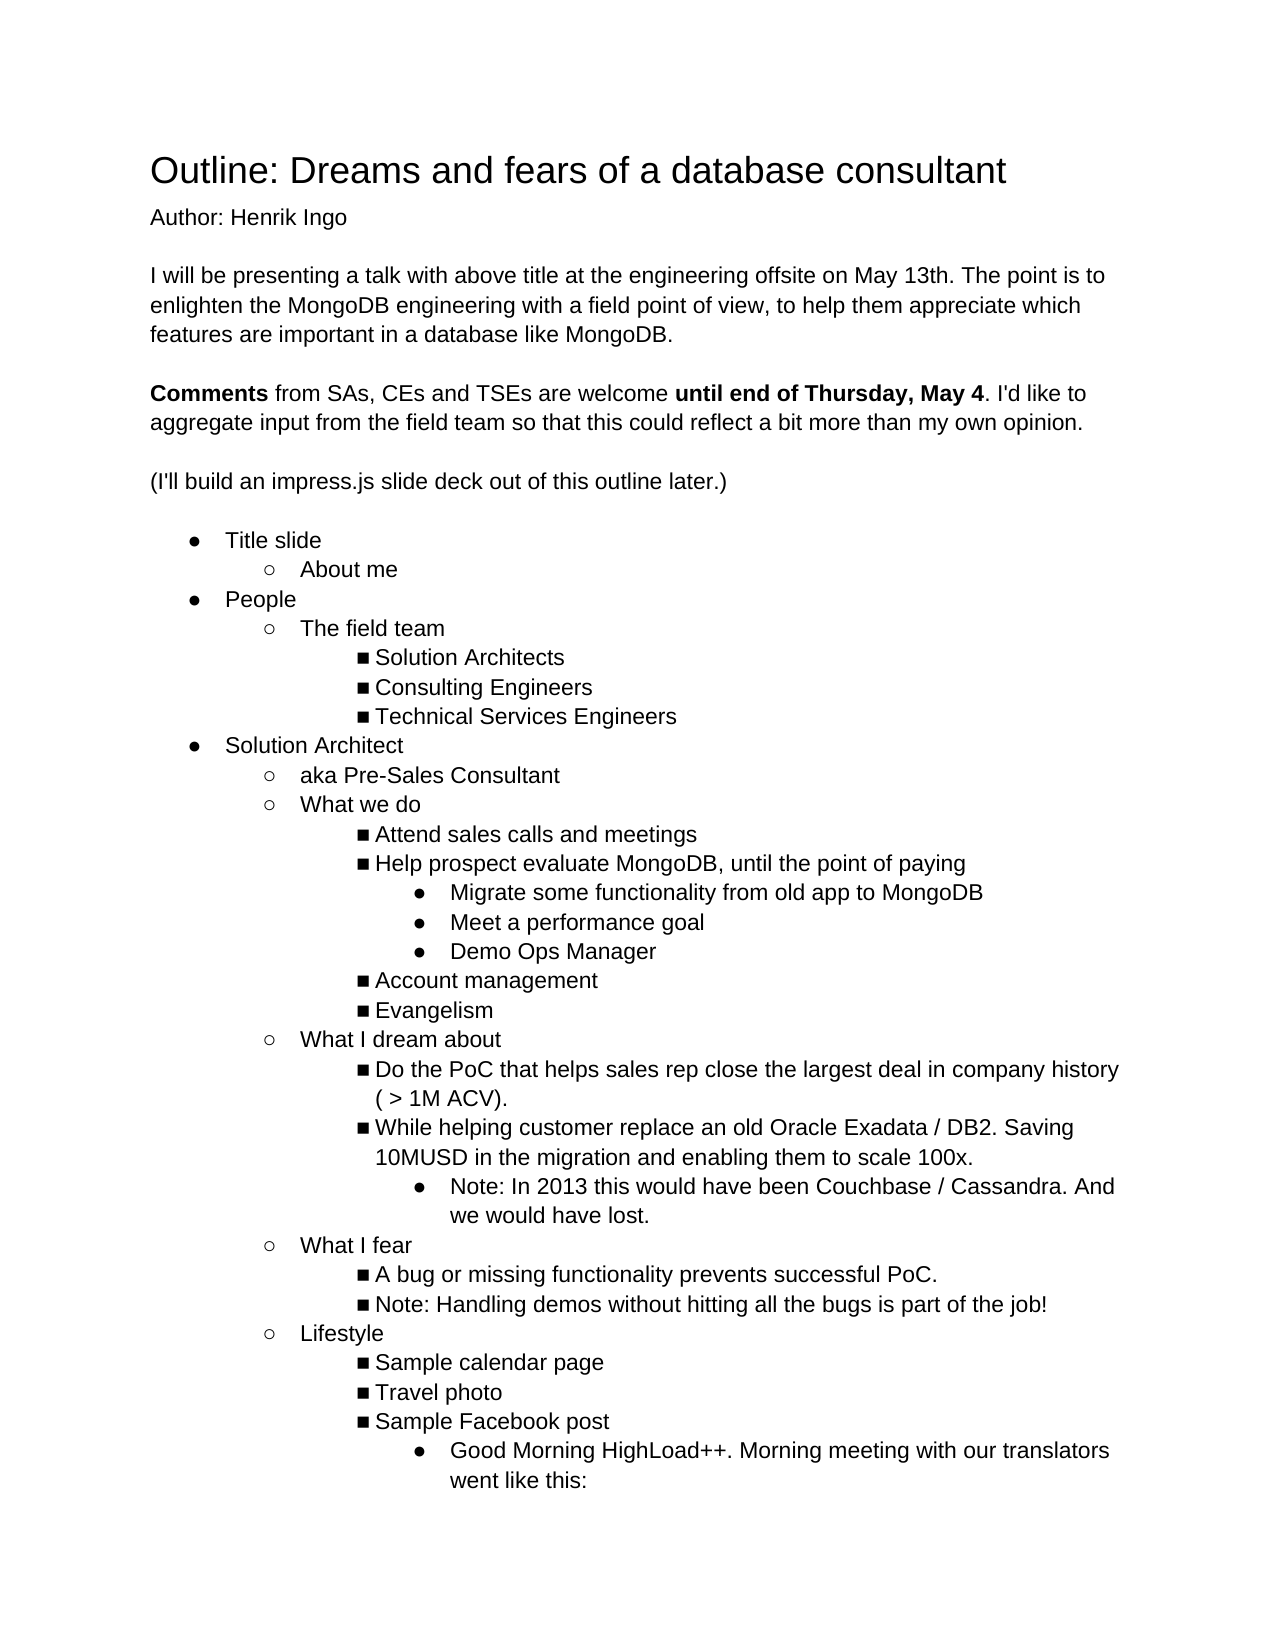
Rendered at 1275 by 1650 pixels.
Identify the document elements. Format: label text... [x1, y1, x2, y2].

list A bug or missing functionality prevents successful PoC. [356, 1262, 1125, 1287]
list Migrate some functionality from old app to MongoDB [412, 880, 1125, 906]
list While helping customer replace an old Oracle Exadata / DB2. Saving 10MUSD in the migration and enabling them to scale 100x. [356, 1115, 1125, 1170]
list Technical Services Engineers [356, 704, 1125, 729]
list Help prospect evaluate MongoDB, until the point of paying [356, 851, 1125, 876]
list Solution Architects [356, 645, 1125, 671]
list Sample calendar page [356, 1350, 1125, 1376]
list Demo Ops Manager [412, 939, 1125, 964]
list Lifestyle [262, 1321, 1125, 1346]
list Meet a performance goal [412, 909, 1125, 935]
list Note: Handling demos without hitting all the bugs is part of the job! [356, 1291, 1125, 1317]
list What we do [262, 792, 1125, 817]
list Good Morning HighLoad++. Morning meeting with our translators went like this: [412, 1438, 1125, 1493]
list Account management [356, 968, 1125, 994]
text (I'll build an impress.js slide deck out of this outline later.) [150, 469, 1125, 494]
list What I fear [262, 1232, 1125, 1258]
list People [187, 586, 1125, 612]
list Attend sales calls and meetings [356, 821, 1125, 847]
list Note: In 2013 this would have been Couchbase / Cassandra. And we would have lost. [412, 1174, 1125, 1229]
list aka Pre-Sales Consultant [262, 762, 1125, 788]
text Comments from SAs, CEs and TSEs are welcome until end of Thursday, May 4. I'd like to aggregate input from the field team so that this could reflect a bit more than my own opinion. [150, 381, 1125, 436]
list The field team [262, 616, 1125, 641]
text I will be presenting a talk with above title at the engineering offsite on May 13th. The point is to enlighten the MongoDB engineering with a field point of view, to help them appreciate which features are important in a database like MongoDB. [150, 263, 1125, 347]
list What I dream about [262, 1027, 1125, 1052]
text Author: Henrik Ingo [150, 204, 1125, 230]
list Travel photo [356, 1379, 1125, 1405]
list Do the PoC that helps sales rep close the largest deal in company history ( > 1M ACV). [356, 1056, 1125, 1111]
list Consulting Engineers [356, 674, 1125, 700]
list Sample Facebook post [356, 1409, 1125, 1434]
list Evangelism [356, 997, 1125, 1023]
list About me [262, 557, 1125, 582]
title Outline: Dreams and fears of a database consultant [150, 150, 1125, 192]
list Solution Architect [187, 733, 1125, 759]
list Title slide [187, 527, 1125, 553]
